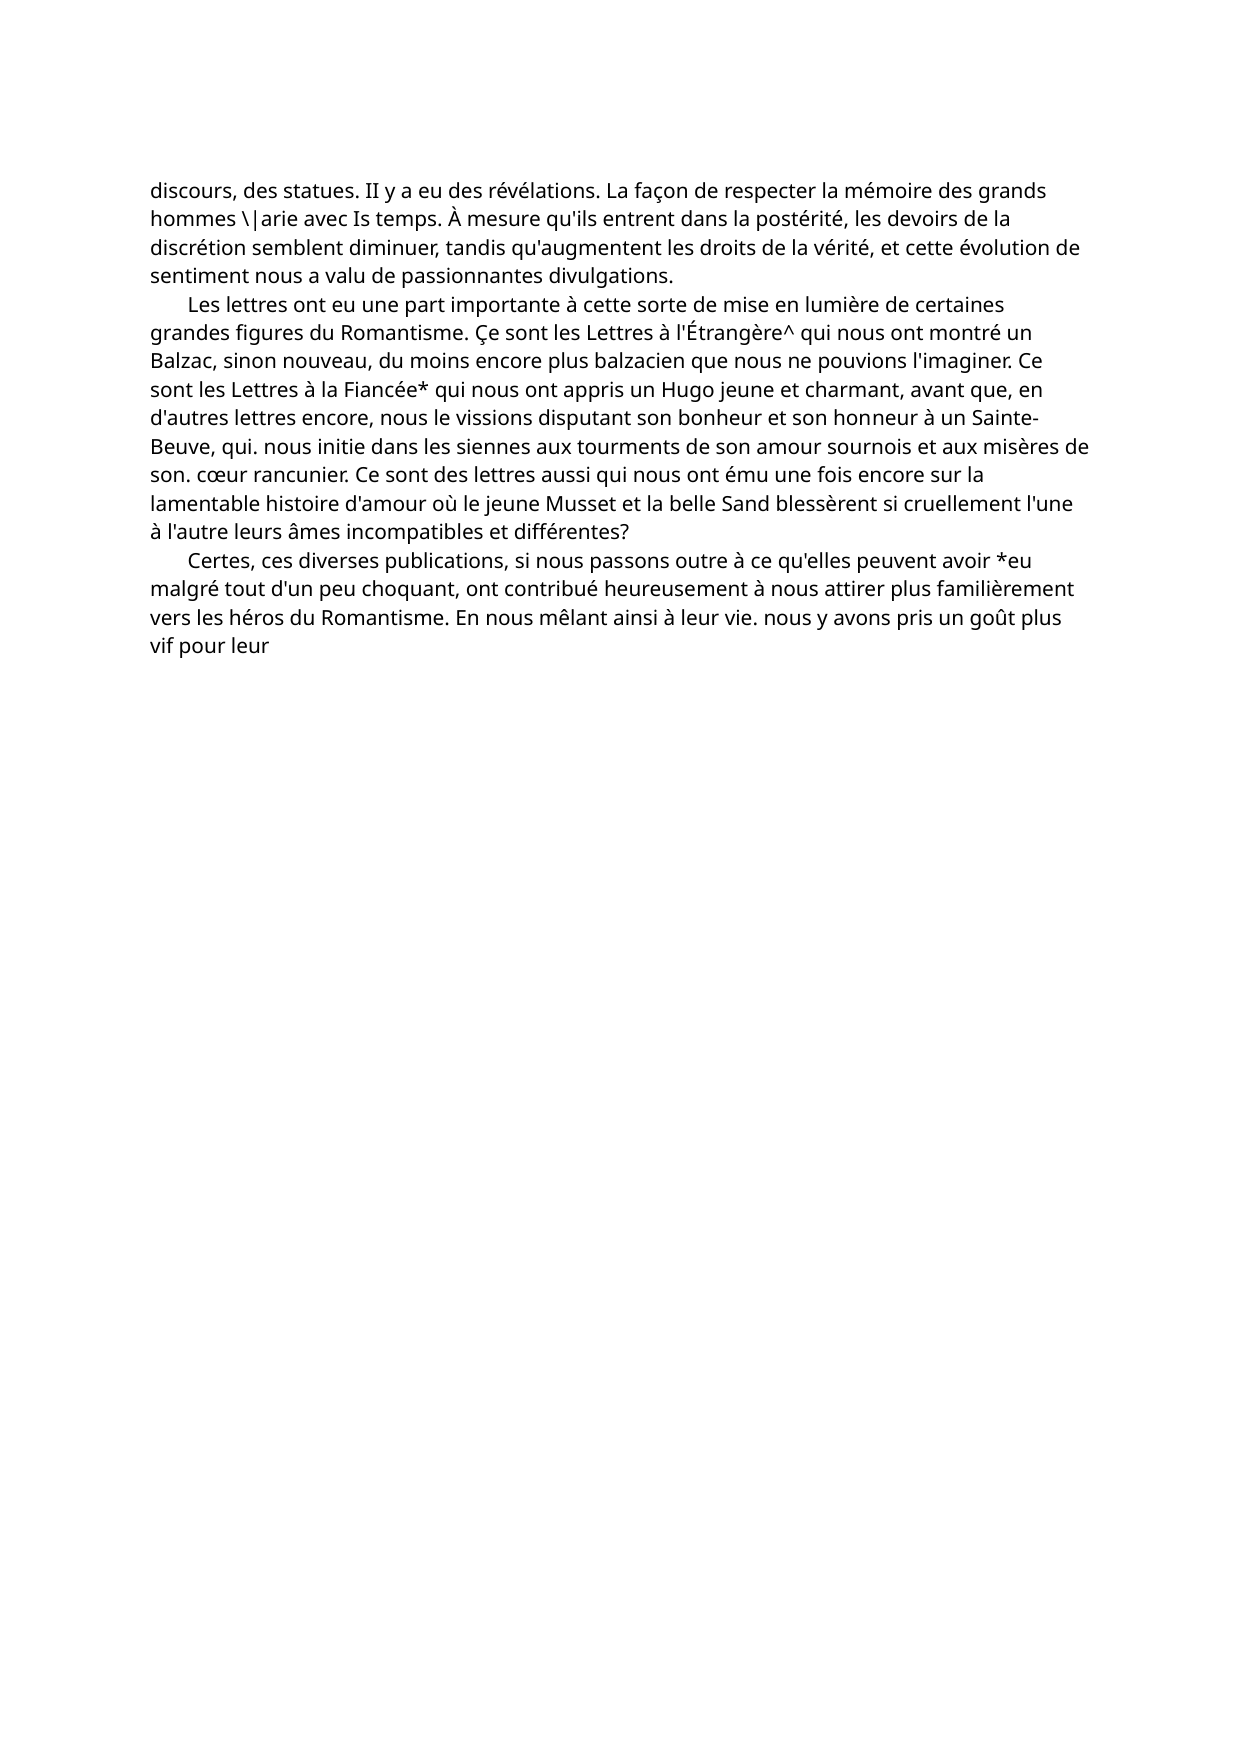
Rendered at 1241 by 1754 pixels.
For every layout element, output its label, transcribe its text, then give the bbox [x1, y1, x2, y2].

text Certes, ces diverses publications, si nous pas­sons outre à ce qu'elles peuvent avoir *eu malgré tout d'un peu choquant, ont contribué heureuse­ment à nous attirer plus familièrement vers les héros du Romantisme. En nous mêlant ainsi à leur vie. nous y avons pris un goût plus vif pour leur [150, 546, 1090, 659]
text Les lettres ont eu une part importante à cette sorte de mise en lumière de certaines grandes figures du Romantisme. Çe sont les Lettres à l'É­trangère^ qui nous ont montré un Balzac, sinon nouveau, du moins encore plus balzacien que nous ne pouvions l'imaginer. Ce sont les Lettres à la Fiancée* qui nous ont appris un Hugo jeune et charmant, avant que, en d'autres lettres encore, nous le vissions disputant son bonheur et son hon­neur à un Sainte-Beuve, qui. nous initie dans les siennes aux tourments de son amour sournois et aux misères de son. cœur rancunier. Ce sont des lettres aussi qui nous ont ému une fois encore sur la lamentable histoire d'amour où le jeune Musset et la belle Sand blessèrent si cruellement l'une à l'autre leurs âmes incompatibles et différentes? [150, 290, 1090, 546]
text discours, des statues. II y a eu des révélations. La façon de respecter la mémoire des grands hommes \|arie avec Is temps. À mesure qu'ils entrent dans la postérité, les devoirs de la discrétion semblent diminuer, tandis qu'augmentent les droits de la vérité, et cette évolution de sentiment nous a valu de passionnantes divulgations. [150, 176, 1090, 290]
